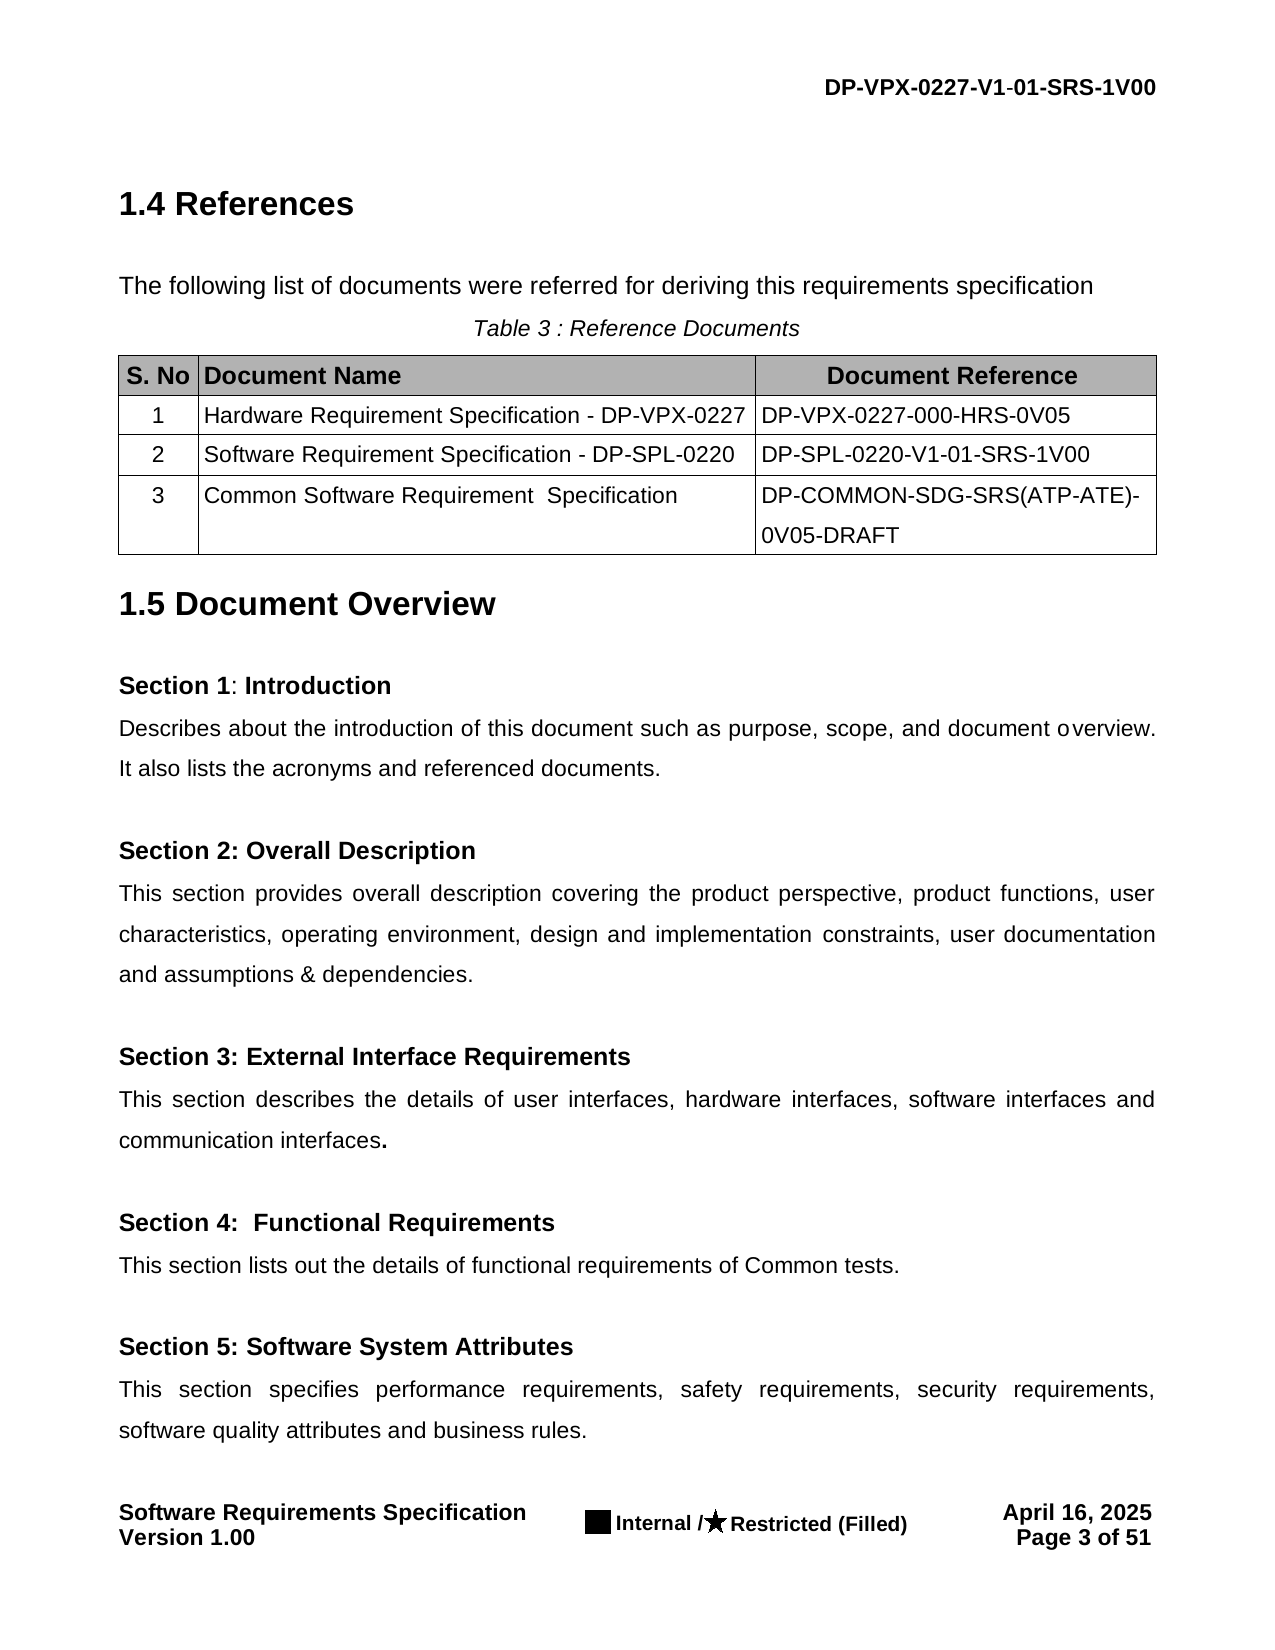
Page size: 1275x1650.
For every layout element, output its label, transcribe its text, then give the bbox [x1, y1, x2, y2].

table_header Document Name [199, 356, 755, 395]
table_cell DP-COMMON-SDG-SRS(ATP-ATE)-0V05-DRAFT [756, 476, 1156, 554]
text The following list of documents were referred for deriving this requirements specification [118, 271, 1156, 300]
table_cell 2 [119, 435, 198, 475]
table_cell Software Requirement Specification - DP-SPL-0220 [199, 435, 755, 475]
table_header Document Reference [756, 356, 1156, 395]
list Describes about the introduction of this document such as purpose, scope, and document overview. It also lists the acronyms and referenced documents. [118, 714, 1156, 782]
subtitle Document Overview [118, 584, 1156, 622]
table_header S. No [119, 356, 198, 395]
table_cell Common Software Requirement Specification [199, 476, 755, 554]
list This section describes the details of user interfaces, hardware interfaces, software interfaces and communication interfaces. [118, 1086, 1156, 1153]
list This section provides overall description covering the product perspective, product functions, user characteristics, operating environment, design and implementation constraints, user documentation and assumptions & dependencies. [118, 879, 1156, 988]
table_cell 3 [119, 476, 198, 554]
list Section 3: External Interface Requirements [118, 1042, 1156, 1071]
list Section 1: Introduction [118, 671, 1156, 700]
list Section 2: Overall Description [118, 836, 1156, 865]
table_cell 1 [119, 396, 198, 434]
list This section lists out the details of functional requirements of Common tests. [118, 1251, 1156, 1278]
list This section specifies performance requirements, safety requirements, security requirements, software quality attributes and business rules. [118, 1376, 1156, 1443]
subtitle References [118, 184, 1156, 222]
table_cell Hardware Requirement Specification - DP-VPX-0227 [199, 396, 755, 434]
list Section 4: Functional Requirements [118, 1207, 1156, 1237]
table_cell DP-VPX-0227-000-HRS-0V05 [756, 396, 1156, 434]
table_cell DP-SPL-0220-V1-01-SRS-1V00 [756, 435, 1156, 475]
list Section 5: Software System Attributes [118, 1332, 1156, 1361]
text Table 3 : Reference Documents [118, 314, 1156, 341]
